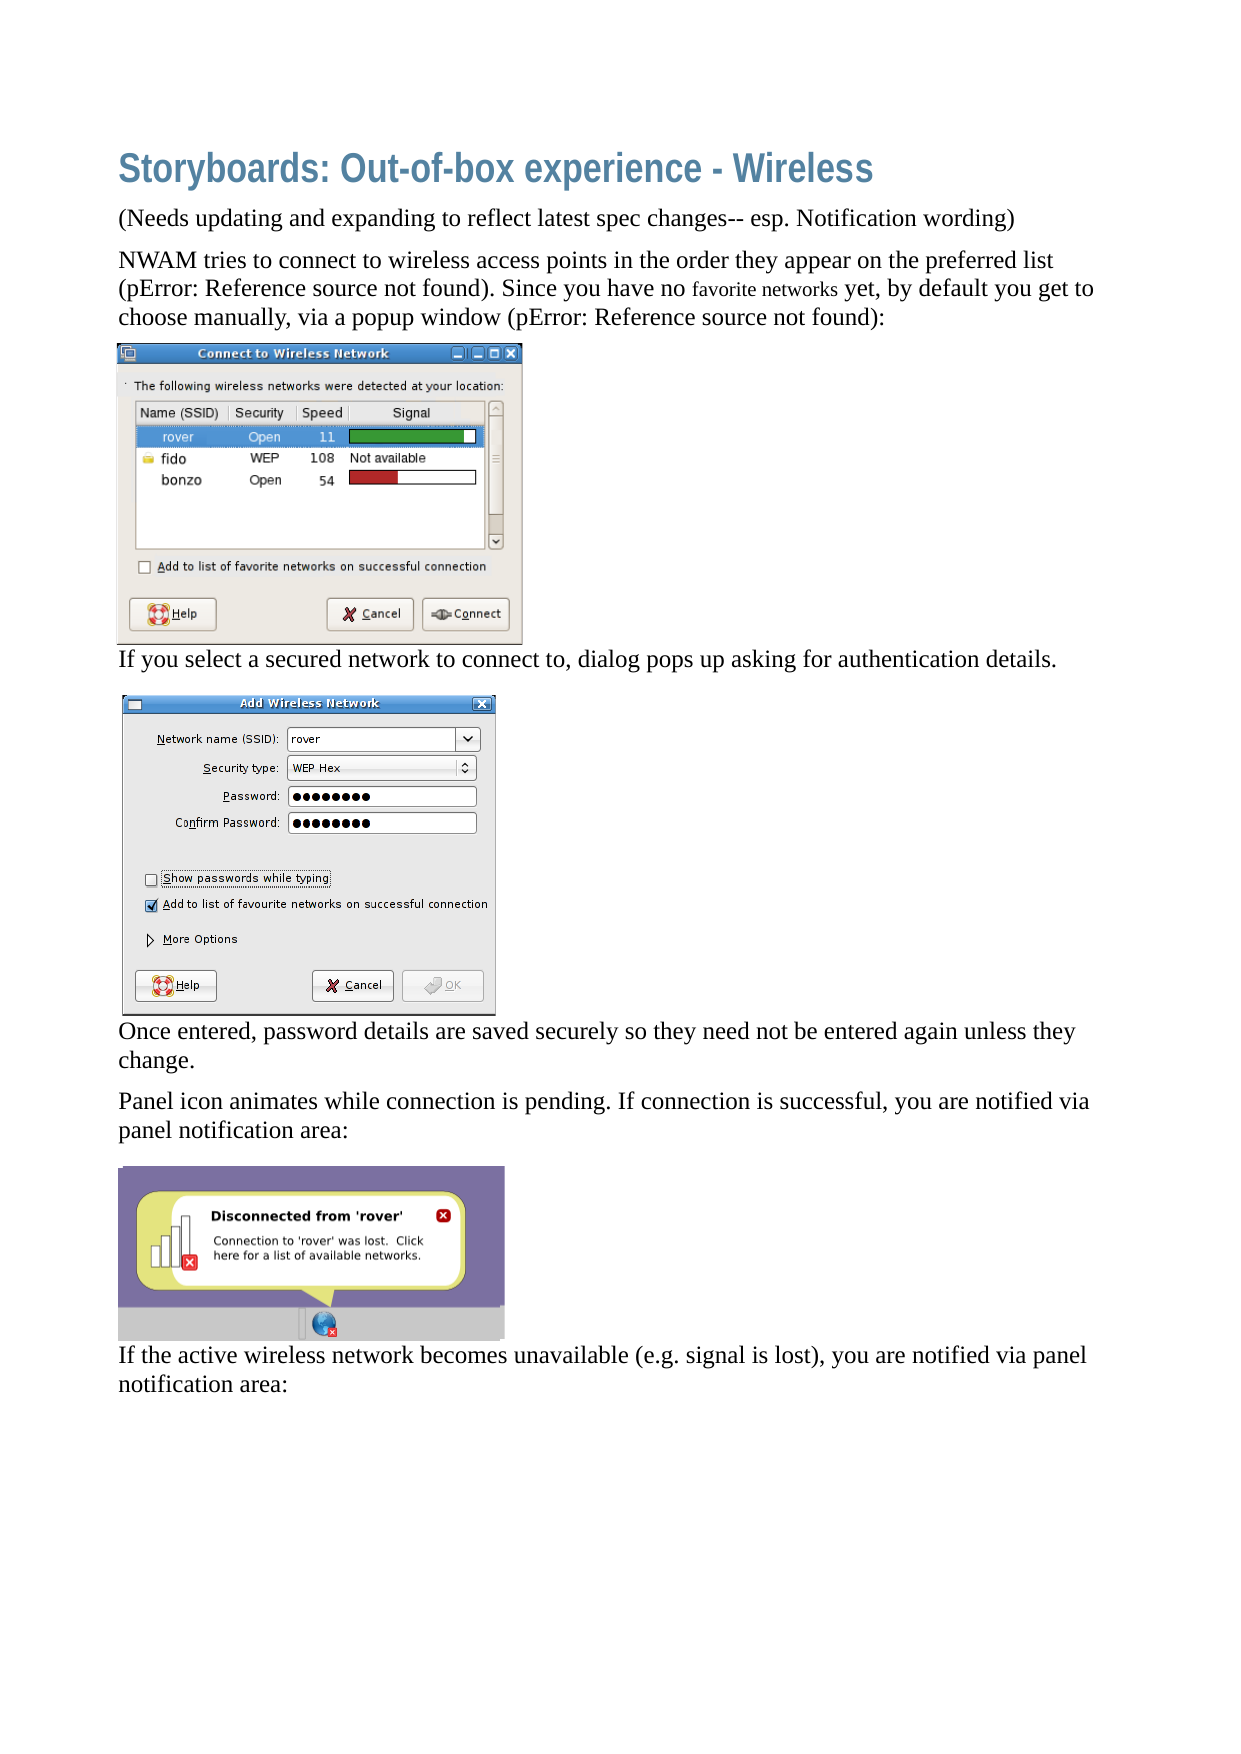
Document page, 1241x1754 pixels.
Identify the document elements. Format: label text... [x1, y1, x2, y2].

text If you select a secured network to connect to, dialog pops up asking for authentication details. [118, 343, 1122, 673]
text Panel icon animates while connection is pending. If connection is successful, you are notified via panel notification area: [118, 1086, 1122, 1143]
picture [116, 343, 523, 645]
text If the active wireless network becomes unavailable (e.g. signal is lost), you are notified via panel notification area: [118, 1156, 1122, 1398]
subtitle Storyboards: Out-of-box experience - Wireless [118, 143, 1122, 191]
picture [118, 1166, 505, 1341]
text Once entered, password details are saved securely so they need not be entered again unless they change. [118, 686, 1122, 1073]
picture [122, 695, 496, 1016]
text (Needs updating and expanding to reflect latest spec changes-- esp. Notification wording) [118, 203, 1122, 232]
text NWAM tries to connect to wireless access points in the order they appear on the preferred list (p). Since you have no favorite networks yet, by default you get to choose manually, via a popup window (p): [118, 245, 1122, 331]
